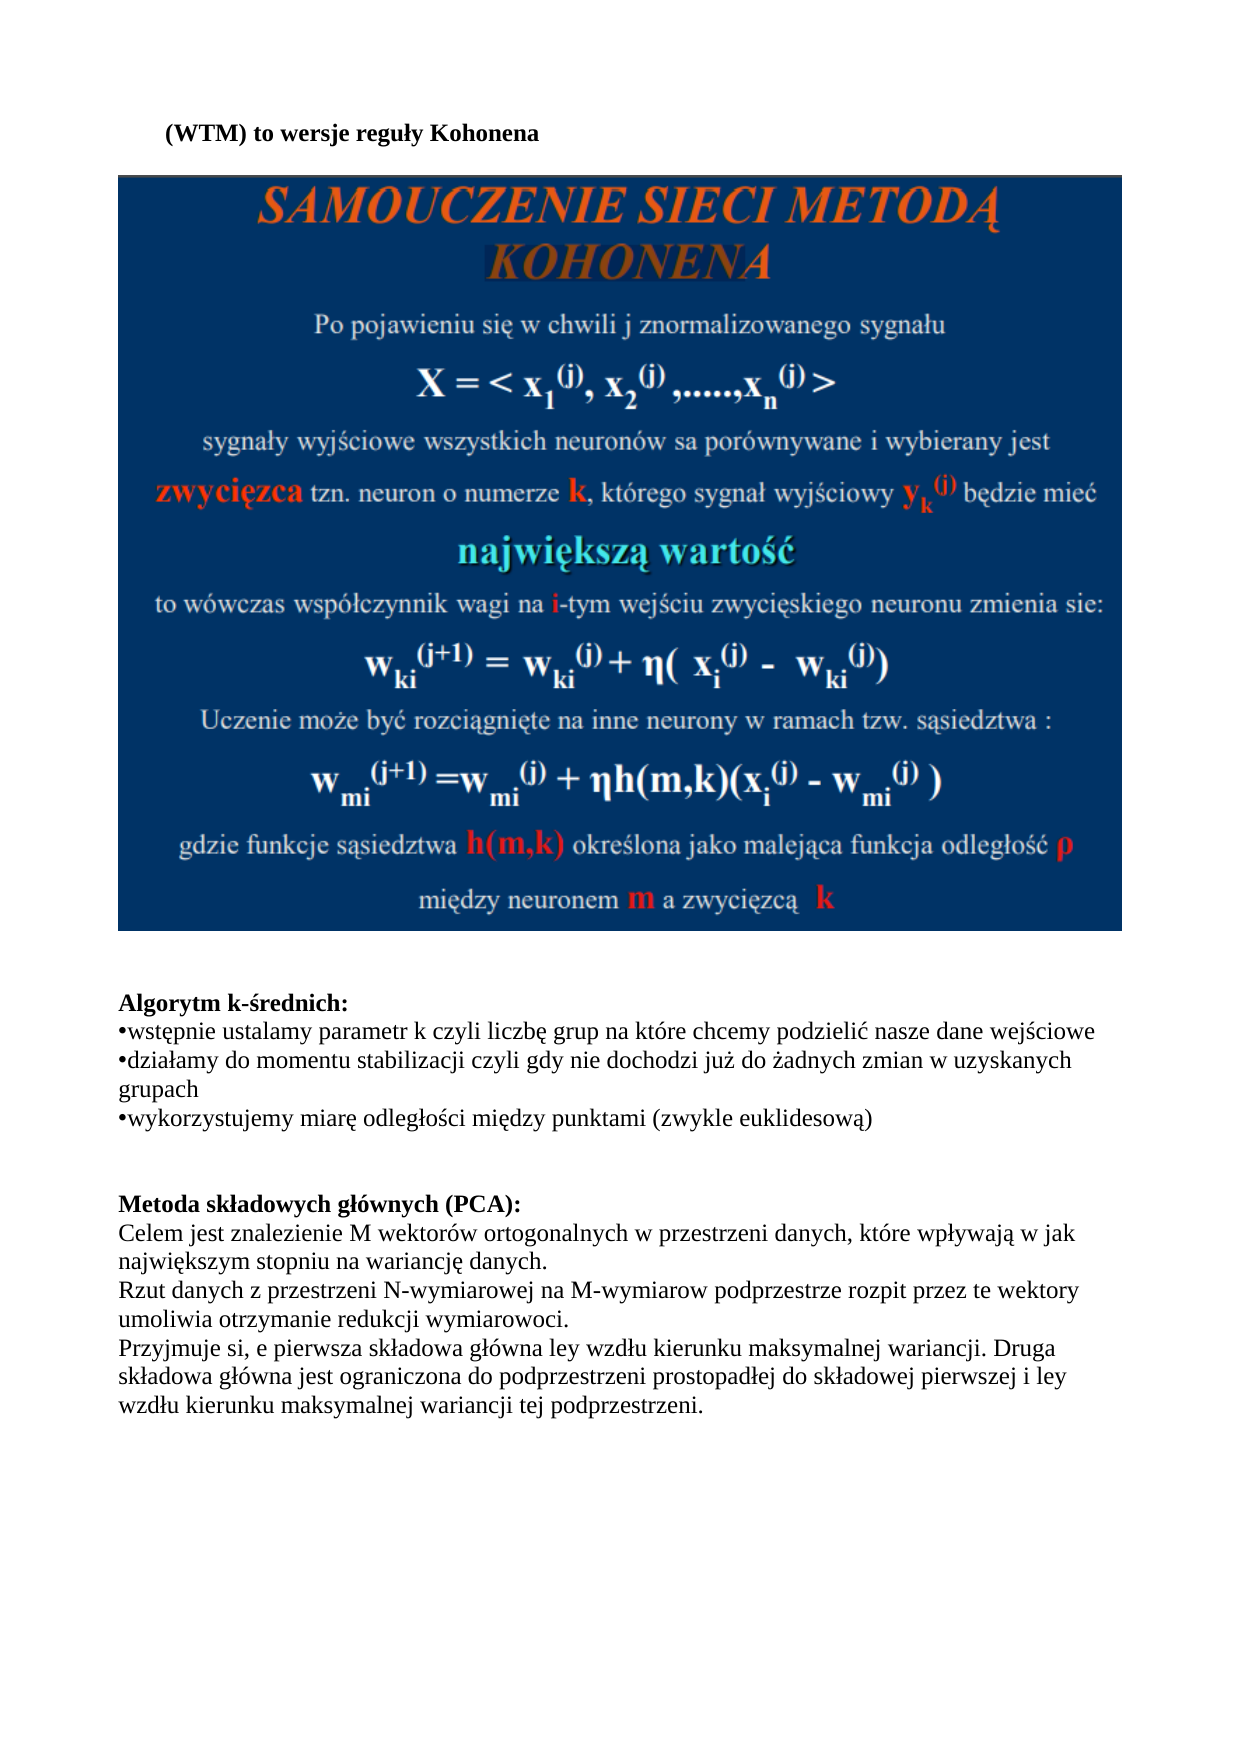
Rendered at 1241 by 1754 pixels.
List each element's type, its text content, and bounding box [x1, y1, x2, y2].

text Rzut danych z przestrzeni N-wymiarowej na M-wymiarow podprzestrze rozpit przez te wektory umoliwia otrzymanie redukcji wymiarowoci. [118, 1275, 1122, 1333]
text Przyjmuje si, e pierwsza składowa główna ley wzdłu kierunku maksymalnej wariancji. Druga składowa główna jest ograniczona do podprzestrzeni prostopadłej do składowej pierwszej i ley wzdłu kierunku maksymalnej wariancji tej podprzestrzeni. [118, 1333, 1122, 1419]
text Algorytm k-średnich: [118, 988, 1122, 1016]
list (WTM) to wersje reguły Kohonena [118, 118, 1122, 147]
list działamy do momentu stabilizacji czyli gdy nie dochodzi już do żadnych zmian w uzyskanych grupach [118, 1045, 1122, 1103]
text Celem jest znalezienie M wektorów ortogonalnych w przestrzeni danych, które wpływają w jak największym stopniu na wariancję danych. [118, 1218, 1122, 1275]
list wstępnie ustalamy parametr k czyli liczbę grup na które chcemy podzielić nasze dane wejściowe [118, 1016, 1122, 1045]
list wykorzystujemy miarę odległości między punktami (zwykle euklidesową) [118, 1103, 1122, 1131]
text Metoda składowych głównych (PCA): [118, 1189, 1122, 1218]
picture [118, 175, 1122, 931]
